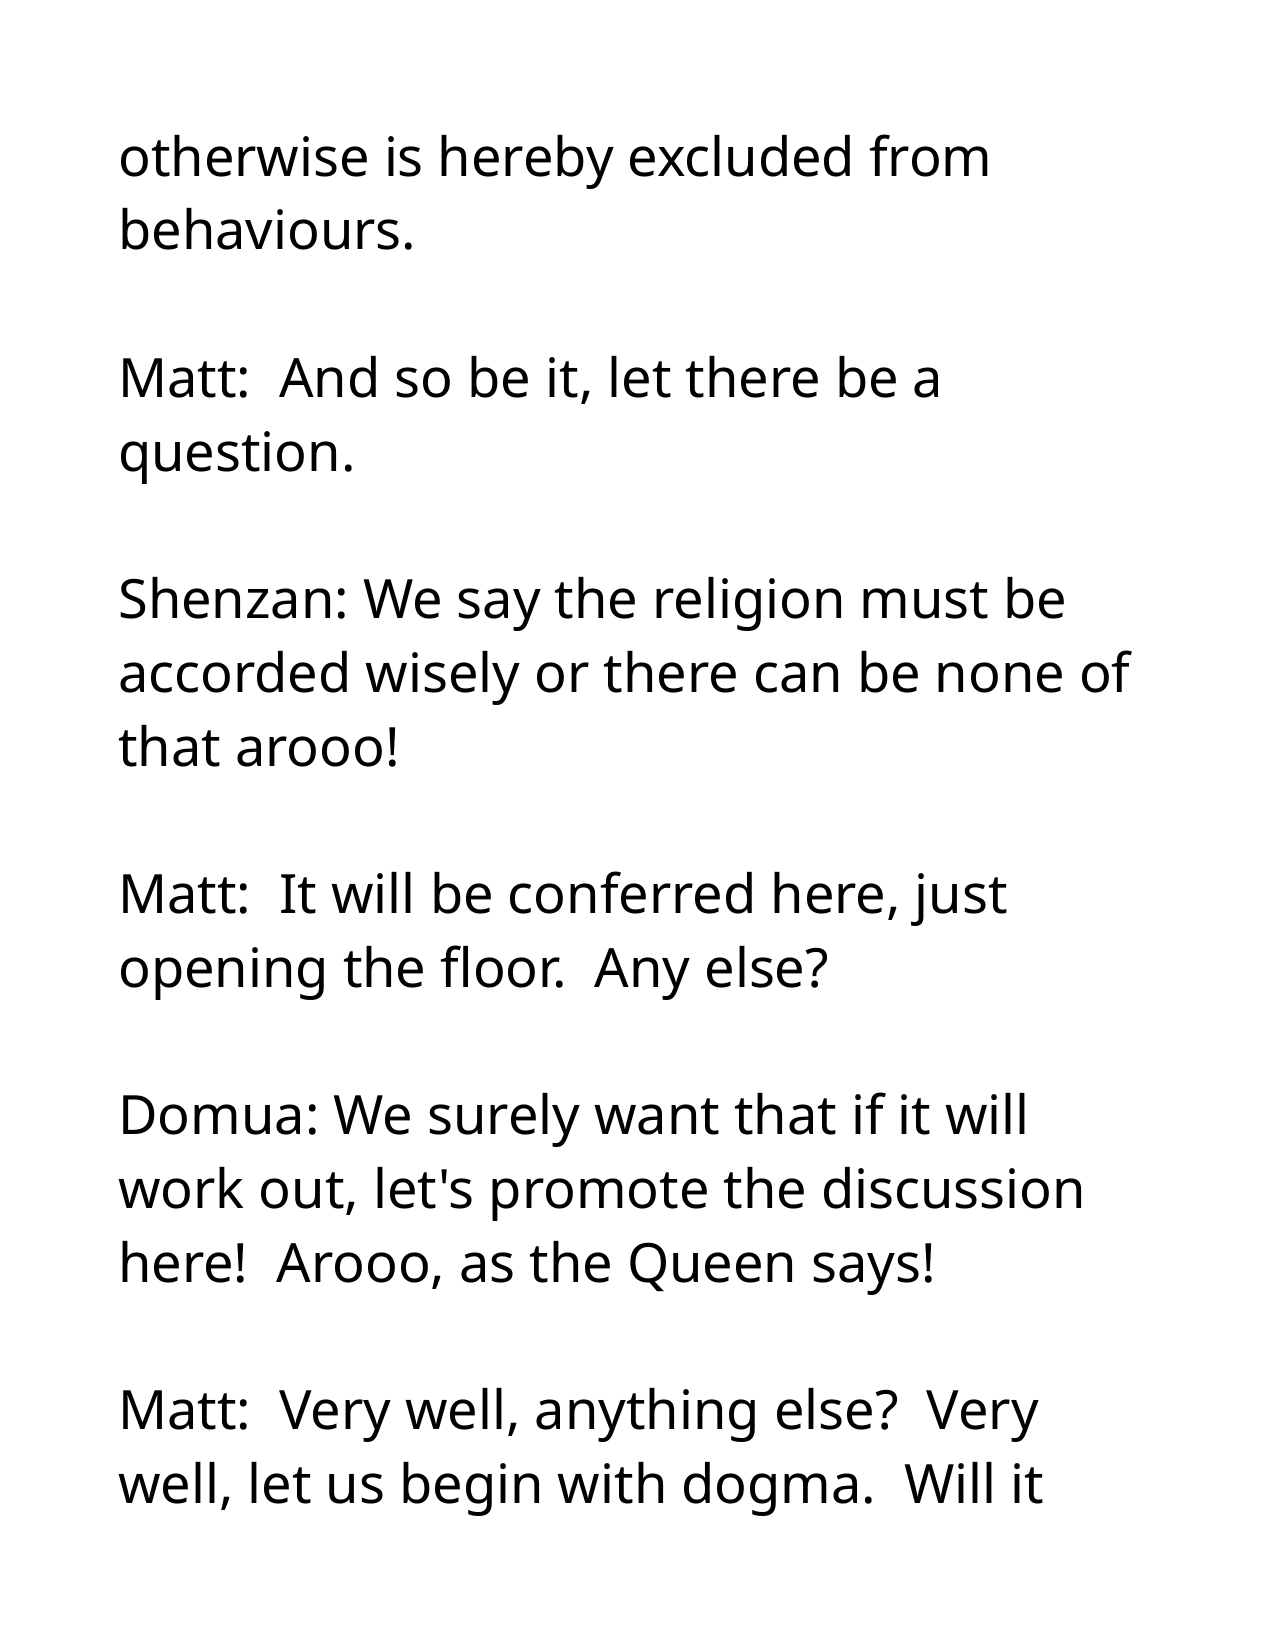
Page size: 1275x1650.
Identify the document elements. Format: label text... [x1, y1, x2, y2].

text Matt: Very well, anything else? Very well, let us begin with dogma. Will it [118, 1372, 1157, 1519]
text Matt: And so be it, let there be a question. [118, 339, 1157, 487]
text Shenzan: We say the religion must be accorded wisely or there can be none of that arooo! [118, 561, 1157, 782]
text otherwise is hereby excluded from behaviours. [118, 118, 1157, 266]
text Matt: It will be conferred here, just opening the floor. Any else? [118, 856, 1157, 1003]
text Domua: We surely want that if it will work out, let's promote the discussion here! Arooo, as the Queen says! [118, 1077, 1157, 1298]
